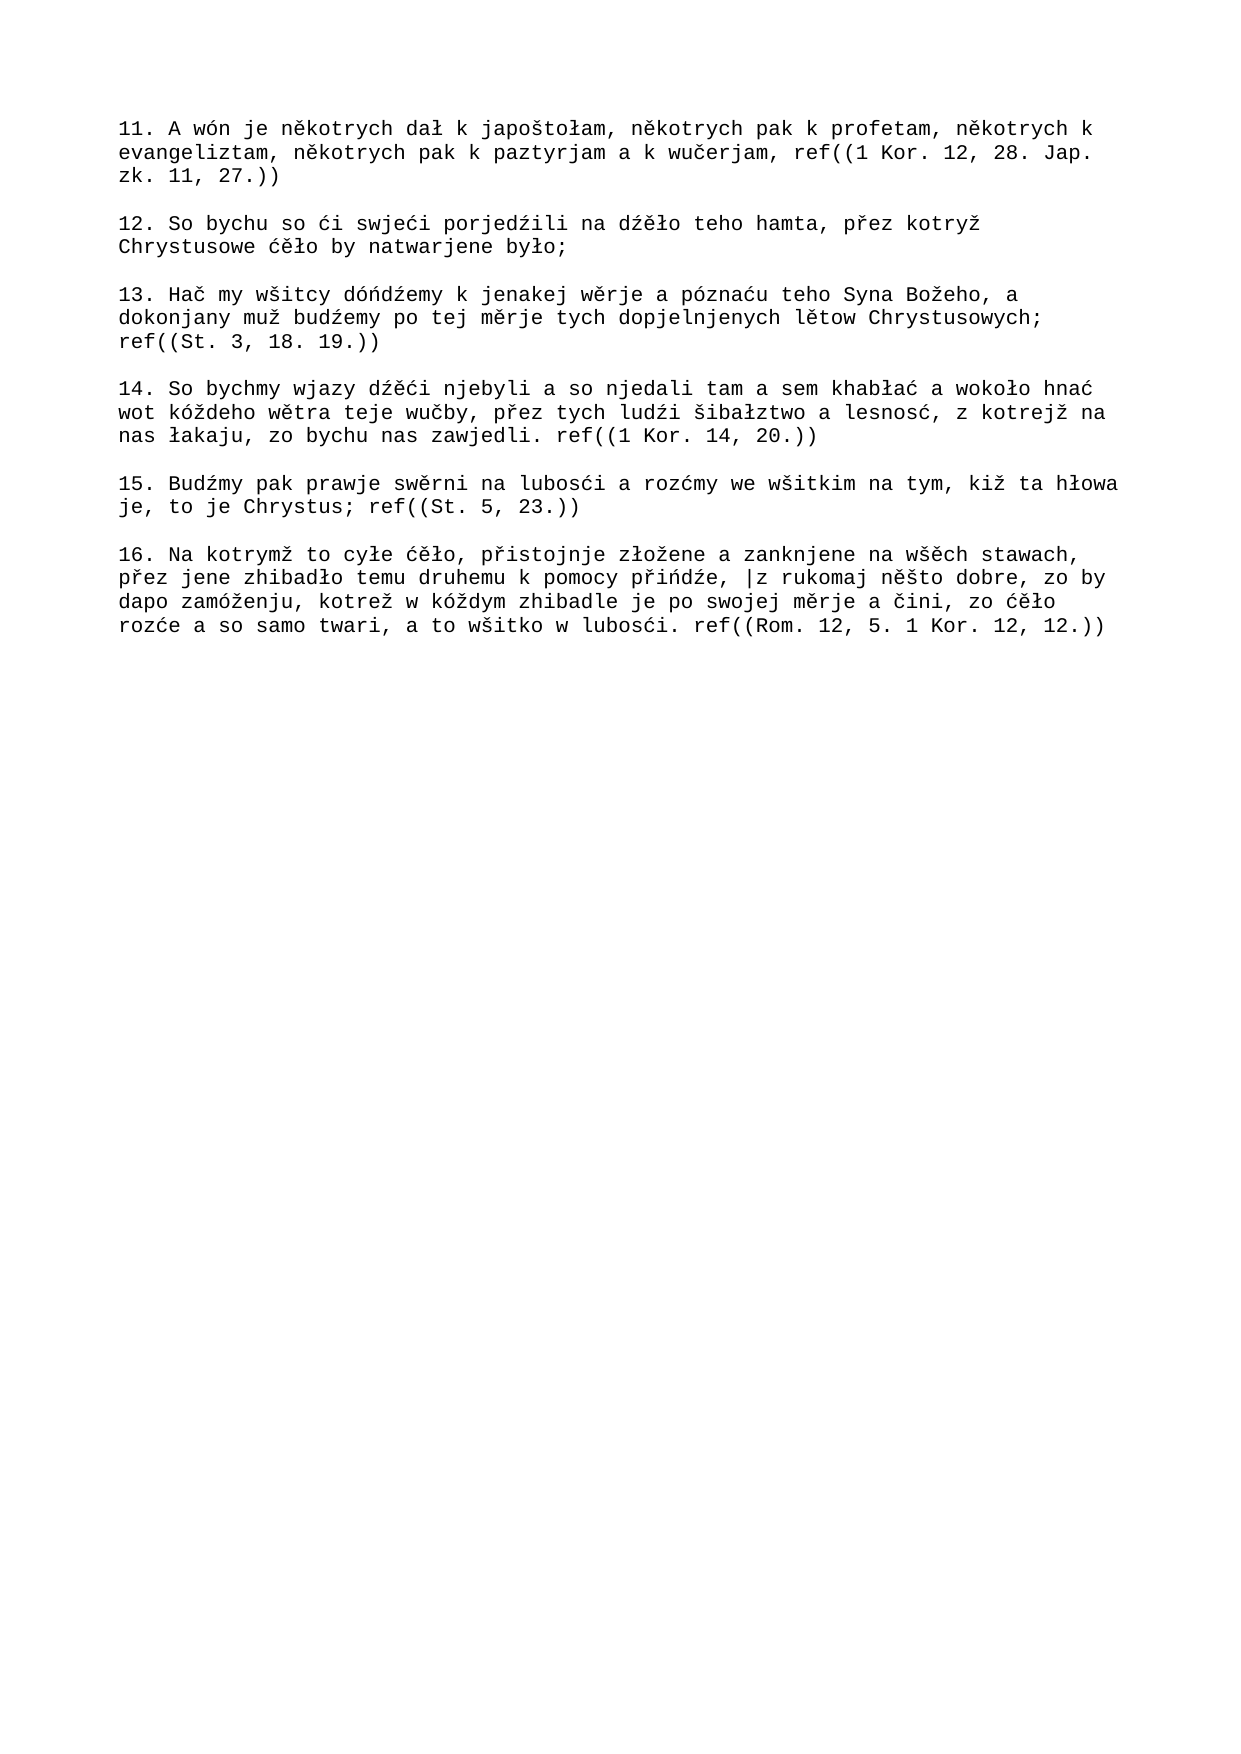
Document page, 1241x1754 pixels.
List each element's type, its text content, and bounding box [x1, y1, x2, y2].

text 15. Budźmy pak prawje swěrni na lubosći a rozćmy we wšitkim na tym, kiž ta hłowa je, to je Chrystus; ref((St. 5, 23.)) [118, 473, 1122, 520]
text 13. Hač my wšitcy dóńdźemy k jenakej wěrje a póznaću teho Syna Božeho, a dokonjany muž budźemy po tej měrje tych dopjelnjenych lětow Chrystusowych; ref((St. 3, 18. 19.)) [118, 284, 1122, 354]
text 11. A wón je někotrych dał k japoštołam, někotrych pak k profetam, někotrych k evangeliztam, někotrych pak k paztyrjam a k wučerjam, ref((1 Kor. 12, 28. Jap. zk. 11, 27.)) [118, 118, 1122, 189]
text 12. So bychu so ći swjeći porjedźili na dźěło teho hamta, přez kotryž Chrystusowe ćěło by natwarjene było; [118, 213, 1122, 260]
text 16. Na kotrymž to cyłe ćěło, přistojnje złožene a zanknjene na wšěch stawach, přez jene zhibadło temu druhemu k pomocy přińdźe, |z rukomaj něšto dobre, zo by dapo zamóženju, kotrež w kóždym zhibadle je po swojej měrje a čini, zo ćěło rozće a so samo twari, a to wšitko w lubosći. ref((Rom. 12, 5. 1 Kor. 12, 12.)) [118, 544, 1122, 638]
text 14. So bychmy wjazy dźěći njebyli a so njedali tam a sem khabłać a wokoło hnać wot kóždeho wětra teje wučby, přez tych ludźi šibałztwo a lesnosć, z kotrejž na nas łakaju, zo bychu nas zawjedli. ref((1 Kor. 14, 20.)) [118, 378, 1122, 449]
